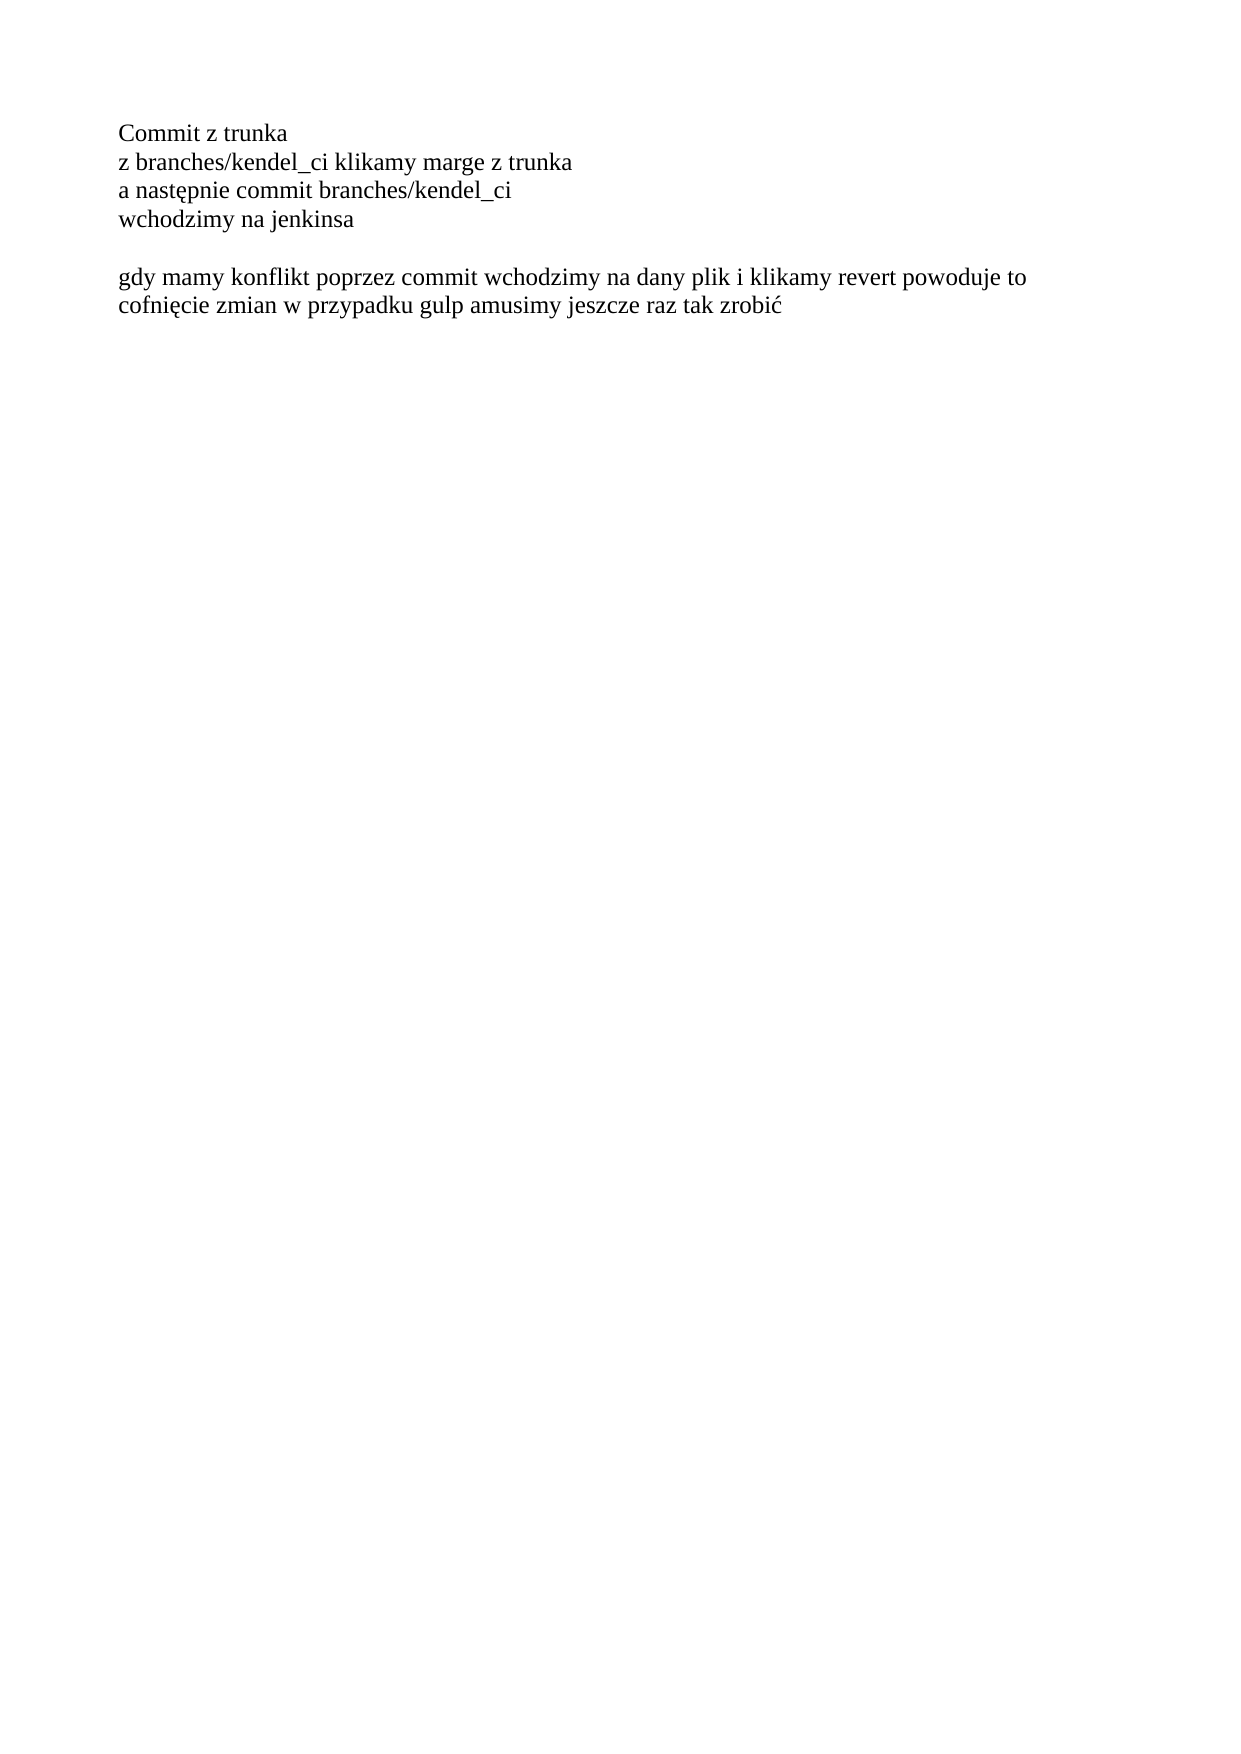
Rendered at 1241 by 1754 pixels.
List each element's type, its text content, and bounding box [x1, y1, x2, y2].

text z branches/kendel_ci klikamy marge z trunka [118, 147, 1122, 176]
text wchodzimy na jenkinsa [118, 204, 1122, 233]
text Commit z trunka [118, 118, 1122, 147]
text gdy mamy konflikt poprzez commit wchodzimy na dany plik i klikamy revert powoduje to cofnięcie zmian w przypadku gulp amusimy jeszcze raz tak zrobić [118, 262, 1122, 319]
text a następnie commit branches/kendel_ci [118, 176, 1122, 204]
